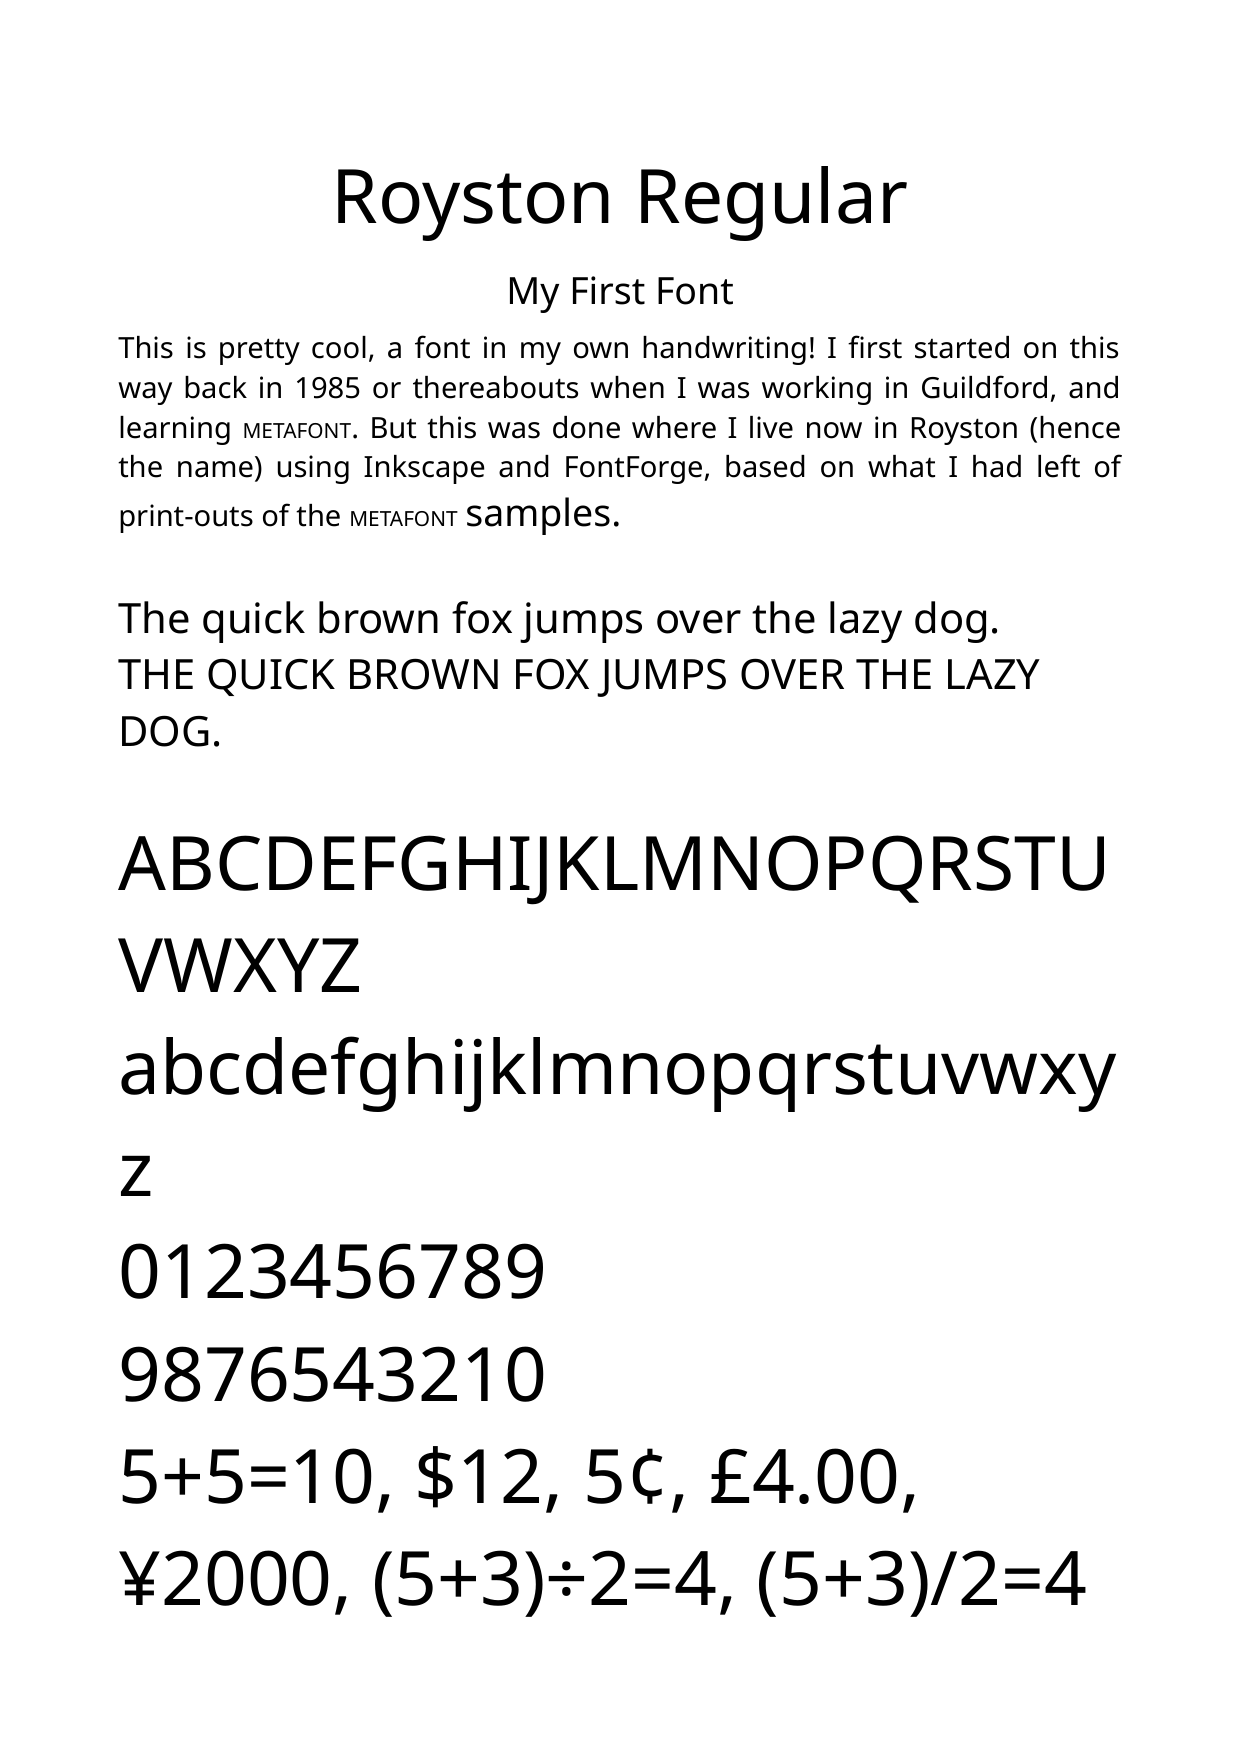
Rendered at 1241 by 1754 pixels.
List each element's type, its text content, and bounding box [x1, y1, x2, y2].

text The quick brown fox jumps over the lazy dog. [118, 588, 1122, 645]
text 0123456789 [118, 1218, 1122, 1321]
title Royston Regular [118, 143, 1122, 245]
text 9876543210 [118, 1321, 1122, 1423]
text abcdefghijklmnopqrstuvwxyz [118, 1014, 1122, 1218]
text ABCDEFGHIJKLMNOPQRSTUVWXYZ [118, 810, 1122, 1014]
text 5+5=10, $12, 5¢, £4.00, ¥2000, (5+3)÷2=4, (5+3)/2=4 [118, 1423, 1122, 1627]
text This is pretty cool, a font in my own handwriting! I first started on this way back in 1985 or thereabouts when I was working in Guildford, and learning METAFONT. But this was done where I live now in Royston (hence the name) using Inkscape and FontForge, based on what I had left of print-outs of the METAFONT samples. [118, 328, 1122, 537]
text THE QUICK BROWN FOX JUMPS OVER THE LAZY DOG. [118, 645, 1122, 759]
subtitle My First Font [118, 264, 1122, 315]
